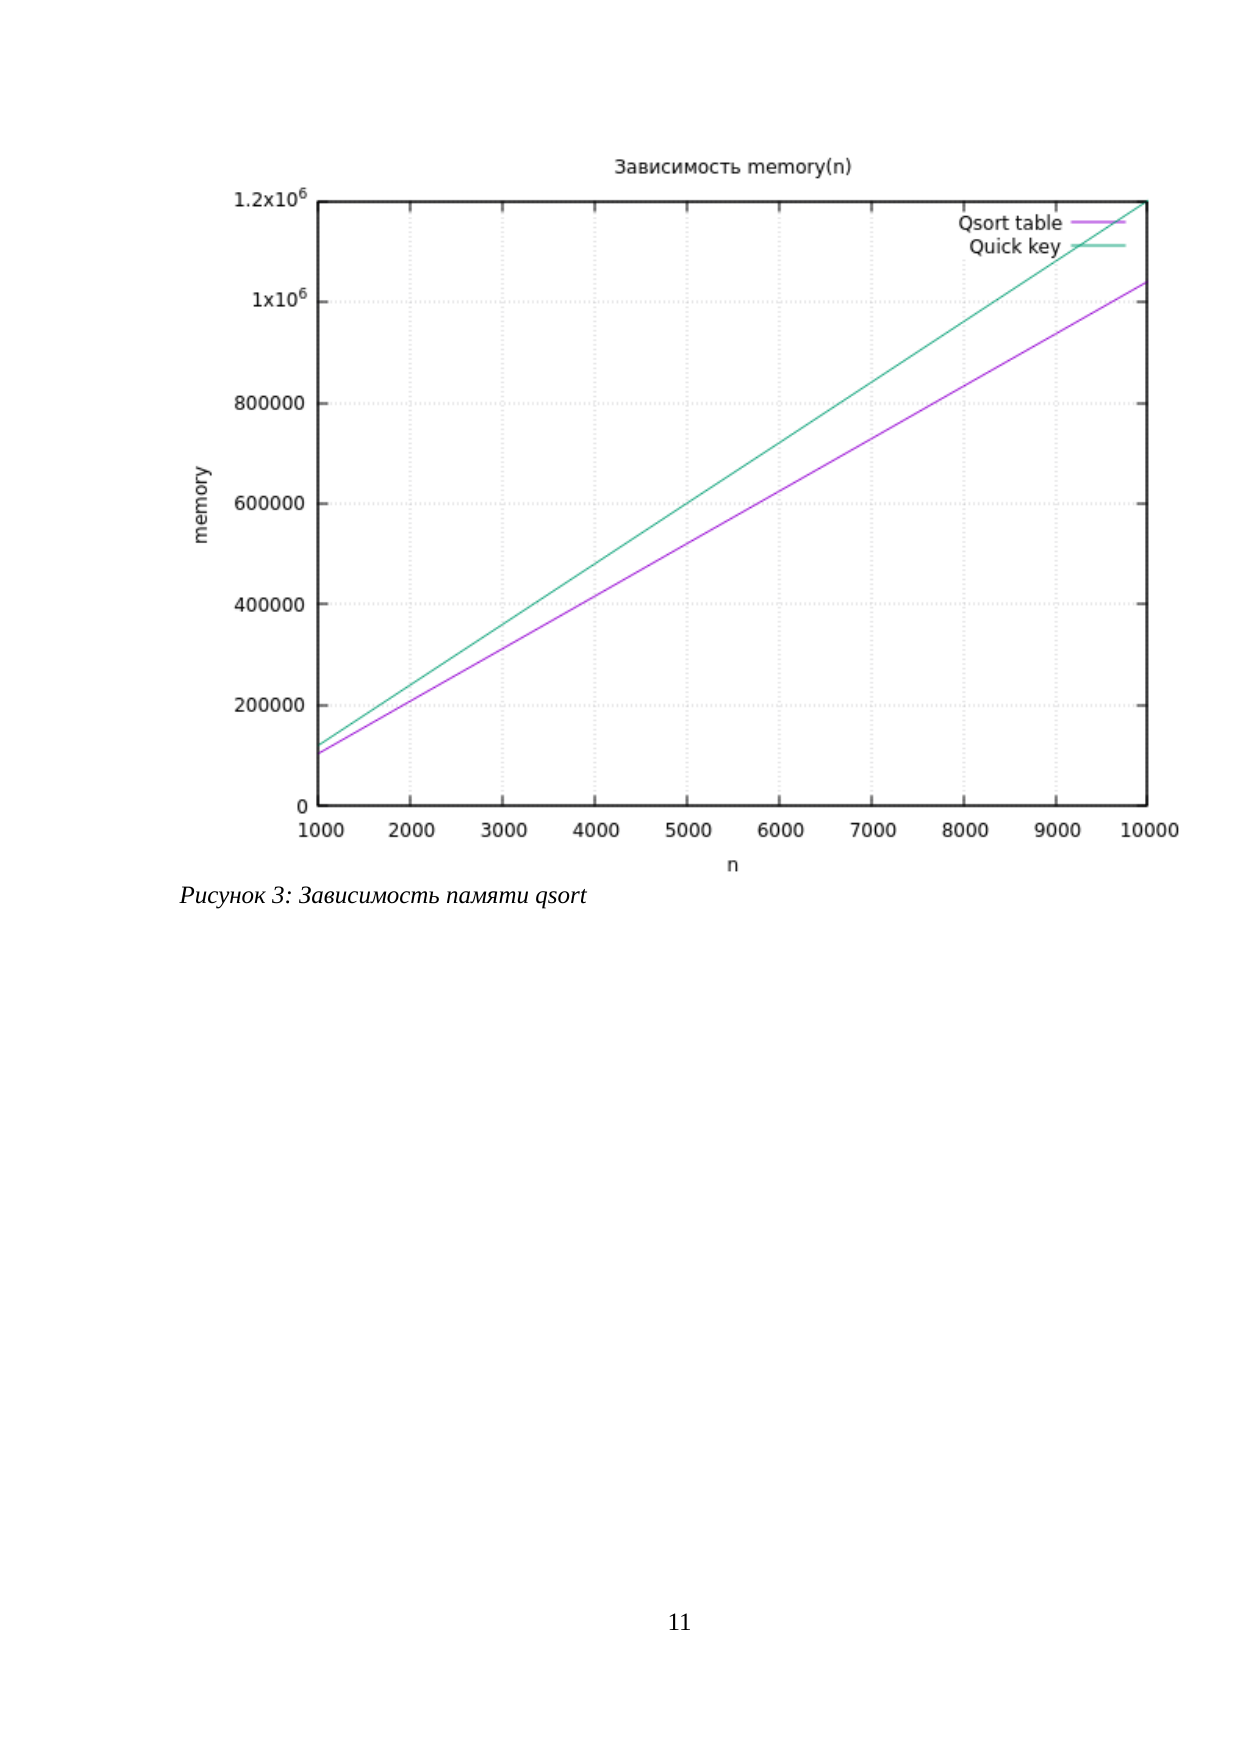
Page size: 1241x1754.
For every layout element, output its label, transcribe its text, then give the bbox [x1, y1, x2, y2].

picture [179, 130, 1180, 881]
text Рисунок 3: Зависимость памяти qsort [179, 881, 1179, 909]
